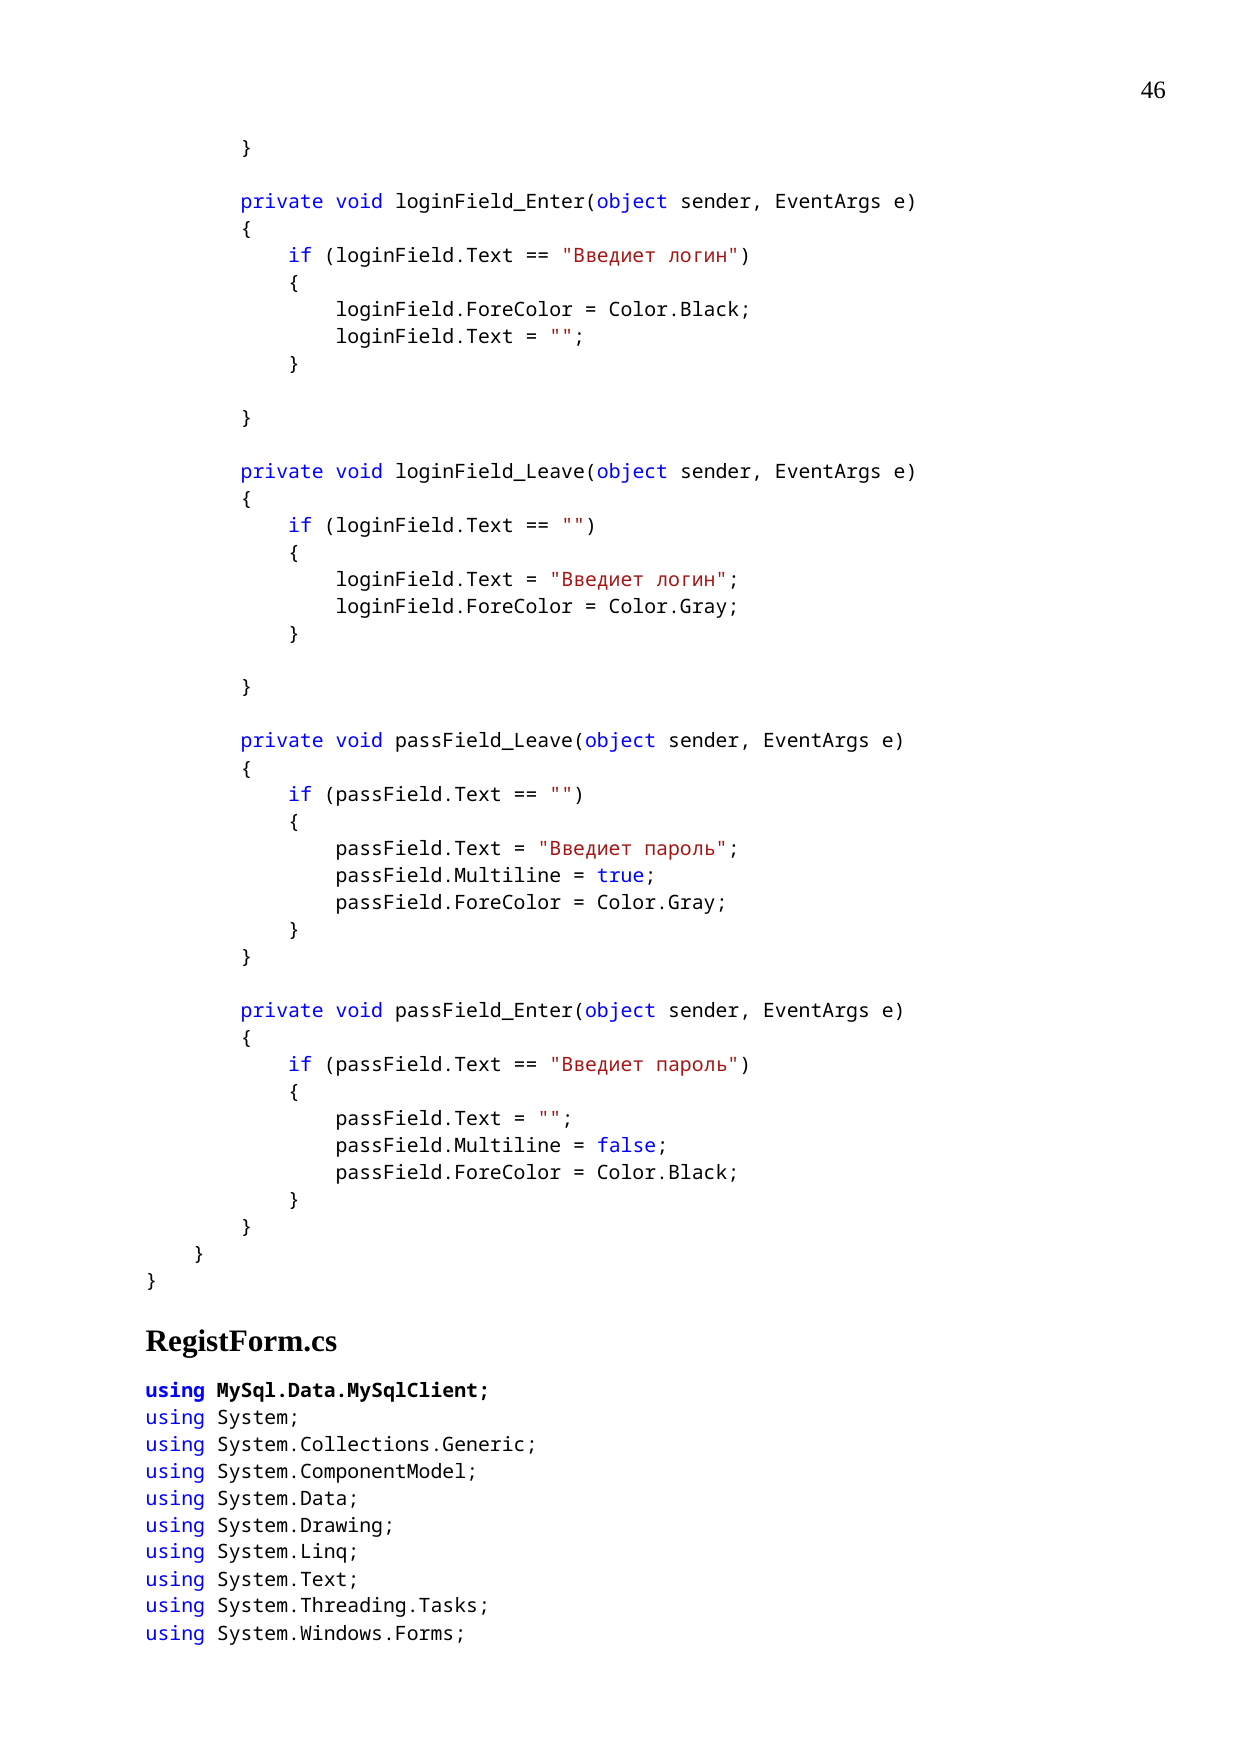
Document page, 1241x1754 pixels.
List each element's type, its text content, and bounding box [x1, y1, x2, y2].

text } [145, 943, 1166, 969]
text { [145, 754, 1166, 781]
text using System.Threading.Tasks; [145, 1592, 1166, 1619]
text } [145, 1266, 1166, 1293]
text using System.Drawing; [145, 1511, 1166, 1538]
text if (passField.Text == "Введиет пароль") [145, 1051, 1166, 1077]
text } [145, 349, 1166, 376]
text private void loginField_Leave(object sender, EventArgs e) [145, 457, 1166, 484]
text using System; [145, 1403, 1166, 1430]
text passField.Multiline = false; [145, 1131, 1166, 1158]
text if (loginField.Text == "") [145, 511, 1166, 538]
text { [145, 538, 1166, 565]
text } [145, 916, 1166, 943]
text } [145, 403, 1166, 430]
text } [145, 1212, 1166, 1239]
text using System.Collections.Generic; [145, 1430, 1166, 1457]
text } [145, 1185, 1166, 1212]
text using System.Linq; [145, 1538, 1166, 1565]
text loginField.Text = "Введиет логин"; [145, 565, 1166, 592]
text { [145, 268, 1166, 295]
text using System.ComponentModel; [145, 1457, 1166, 1484]
text RegistForm.cs [145, 1322, 1166, 1358]
text private void passField_Enter(object sender, EventArgs e) [145, 997, 1166, 1023]
text { [145, 808, 1166, 835]
text using System.Data; [145, 1484, 1166, 1511]
text if (loginField.Text == "Введиет логин") [145, 241, 1166, 268]
text { [145, 1077, 1166, 1104]
text passField.ForeColor = Color.Gray; [145, 889, 1166, 916]
text using System.Windows.Forms; [145, 1619, 1166, 1646]
text loginField.Text = ""; [145, 322, 1166, 349]
text } [145, 1239, 1166, 1266]
text { [145, 214, 1166, 241]
text { [145, 1023, 1166, 1051]
text if (passField.Text == "") [145, 781, 1166, 808]
text { [145, 484, 1166, 511]
text passField.Text = "Введиет пароль"; [145, 835, 1166, 862]
text } [145, 673, 1166, 700]
text loginField.ForeColor = Color.Black; [145, 295, 1166, 322]
text using System.Text; [145, 1565, 1166, 1592]
text private void loginField_Enter(object sender, EventArgs e) [145, 187, 1166, 214]
text using MySql.Data.MySqlClient; [145, 1376, 1166, 1403]
text passField.Text = ""; [145, 1104, 1166, 1131]
text private void passField_Leave(object sender, EventArgs e) [145, 727, 1166, 754]
text passField.ForeColor = Color.Black; [145, 1158, 1166, 1185]
text } [145, 619, 1166, 646]
text } [145, 133, 1166, 160]
text loginField.ForeColor = Color.Gray; [145, 592, 1166, 619]
text passField.Multiline = true; [145, 862, 1166, 889]
